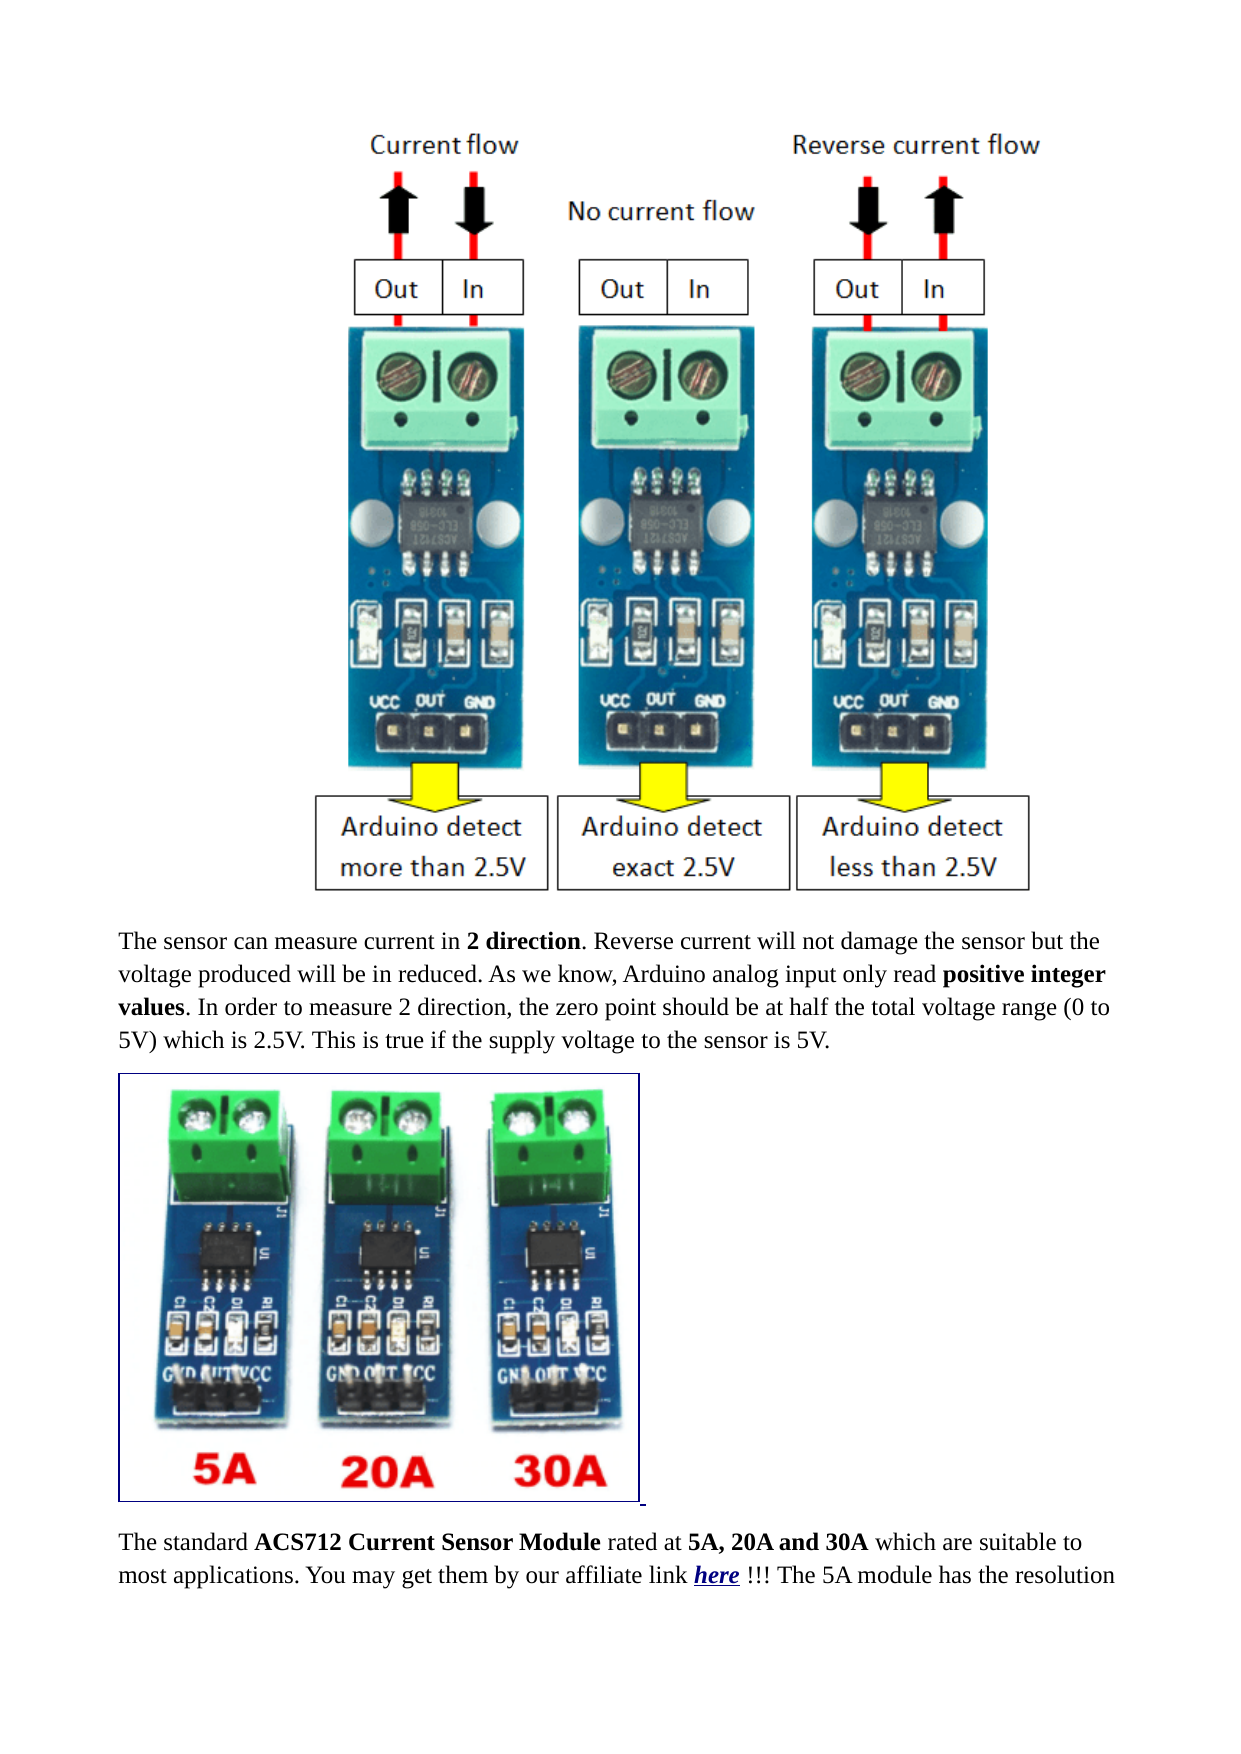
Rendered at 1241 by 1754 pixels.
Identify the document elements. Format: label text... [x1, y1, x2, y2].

picture [118, 118, 1241, 908]
text The standard ACS712 Current Sensor Module rated at 5A, 20A and 30A which are suitable to most applications. You may get them by our affiliate link here !!! The 5A module has the resolution [118, 1527, 1122, 1588]
picture [120, 1074, 638, 1501]
text The sensor can measure current in 2 direction. Reverse current will not damage the sensor but the voltage produced will be in reduced. As we know, Arduino analog input only read positive integer values. In order to measure 2 direction, the zero point should be at half the total voltage range (0 to 5V) which is 2.5V. This is true if the supply voltage to the sensor is 5V. [118, 926, 1122, 1054]
